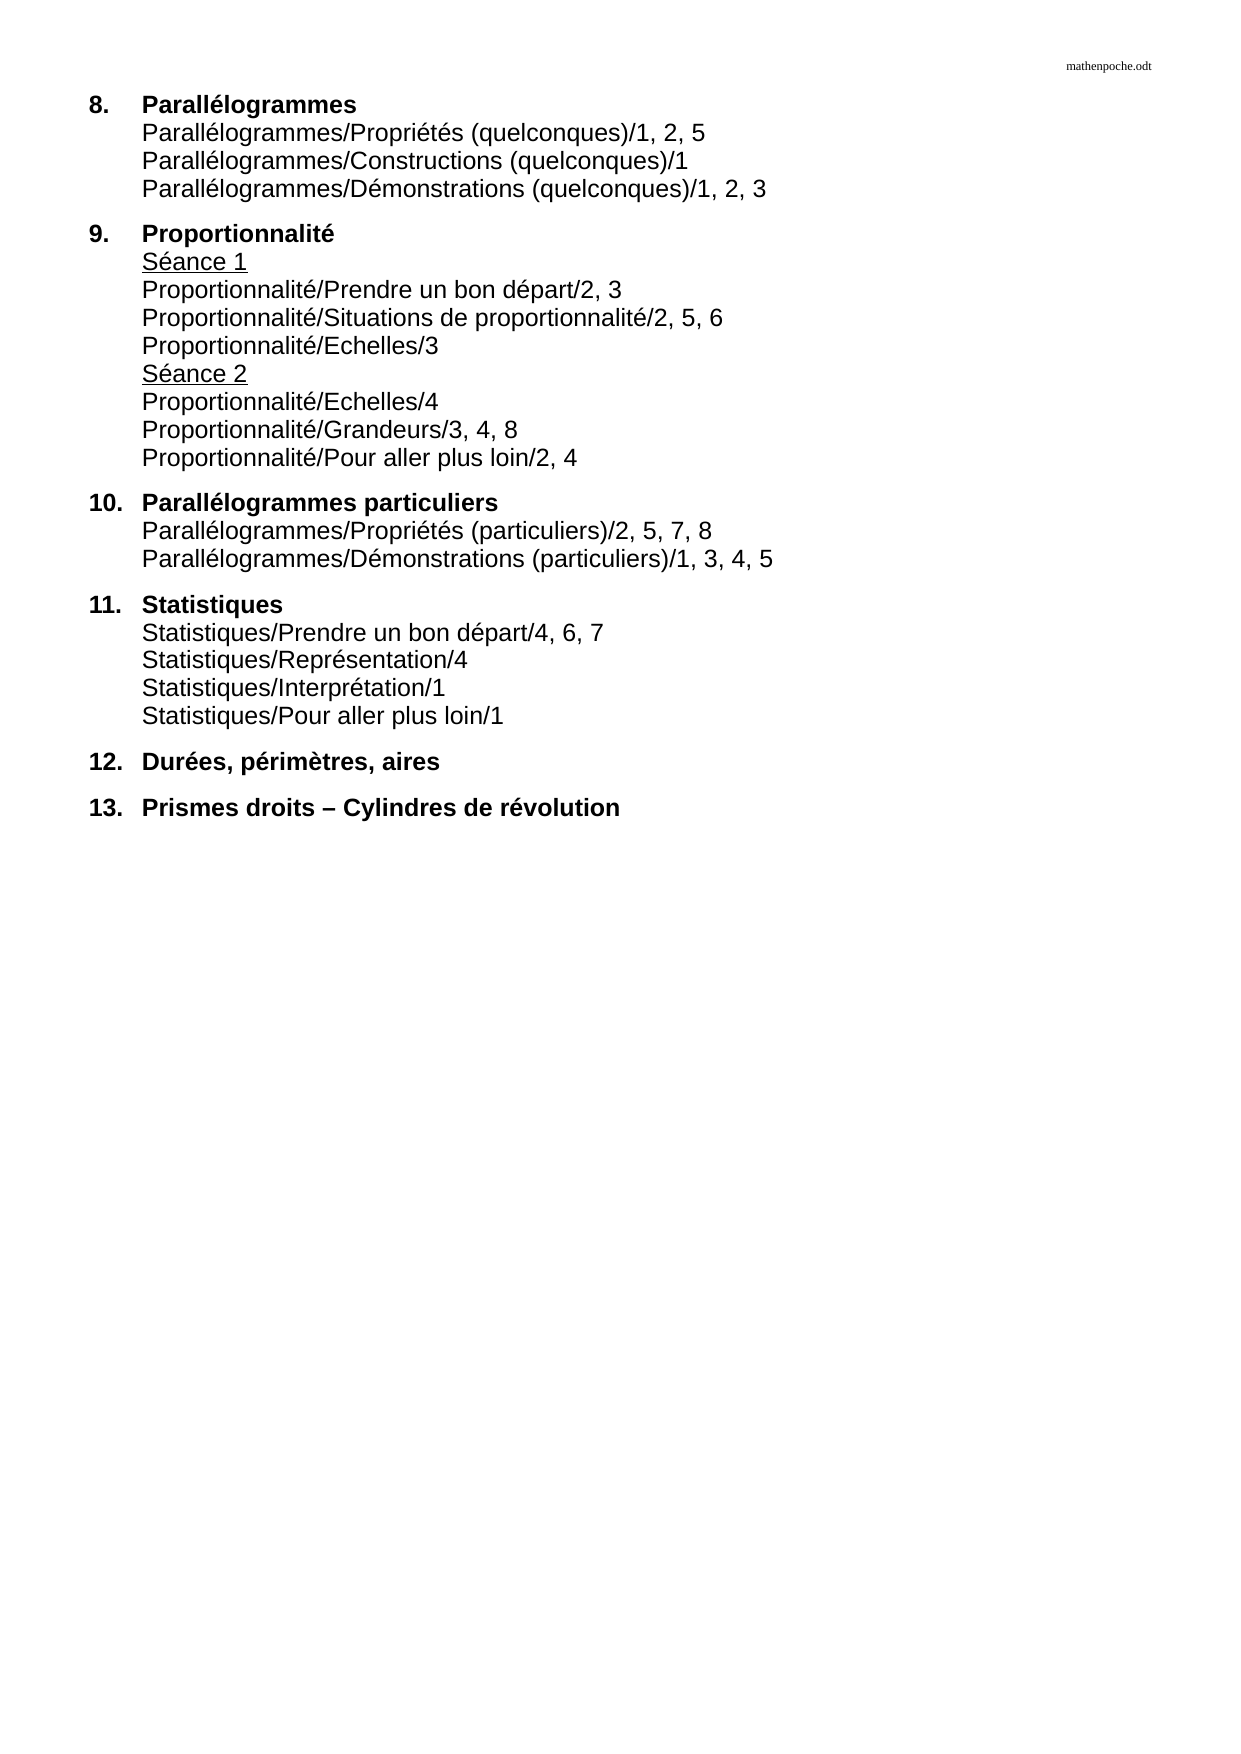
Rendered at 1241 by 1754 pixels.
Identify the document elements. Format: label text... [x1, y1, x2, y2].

list Parallélogrammes Parallélogrammes/Propriétés (quelconques)/1, 2, 5 Parallélogrammes/Constructions (quelconques)/1 Parallélogrammes/Démonstrations (quelconques)/1, 2, 3 [88, 91, 1152, 202]
list Parallélogrammes particuliers Parallélogrammes/Propriétés (particuliers)/2, 5, 7, 8 Parallélogrammes/Démonstrations (particuliers)/1, 3, 4, 5 [88, 489, 1152, 573]
list Statistiques Statistiques/Prendre un bon départ/4, 6, 7 Statistiques/Représentation/4 Statistiques/Interprétation/1 Statistiques/Pour aller plus loin/1 [88, 590, 1152, 730]
list Durées, périmètres, aires [88, 748, 1152, 776]
list Prismes droits – Cylindres de révolution [88, 793, 1152, 821]
list Proportionnalité Séance 1 Proportionnalité/Prendre un bon départ/2, 3 Proportionnalité/Situations de proportionnalité/2, 5, 6 Proportionnalité/Echelles/3 Séance 2 Proportionnalité/Echelles/4 Proportionnalité/Grandeurs/3, 4, 8 Proportionnalité/Pour aller plus loin/2, 4 [88, 220, 1152, 471]
